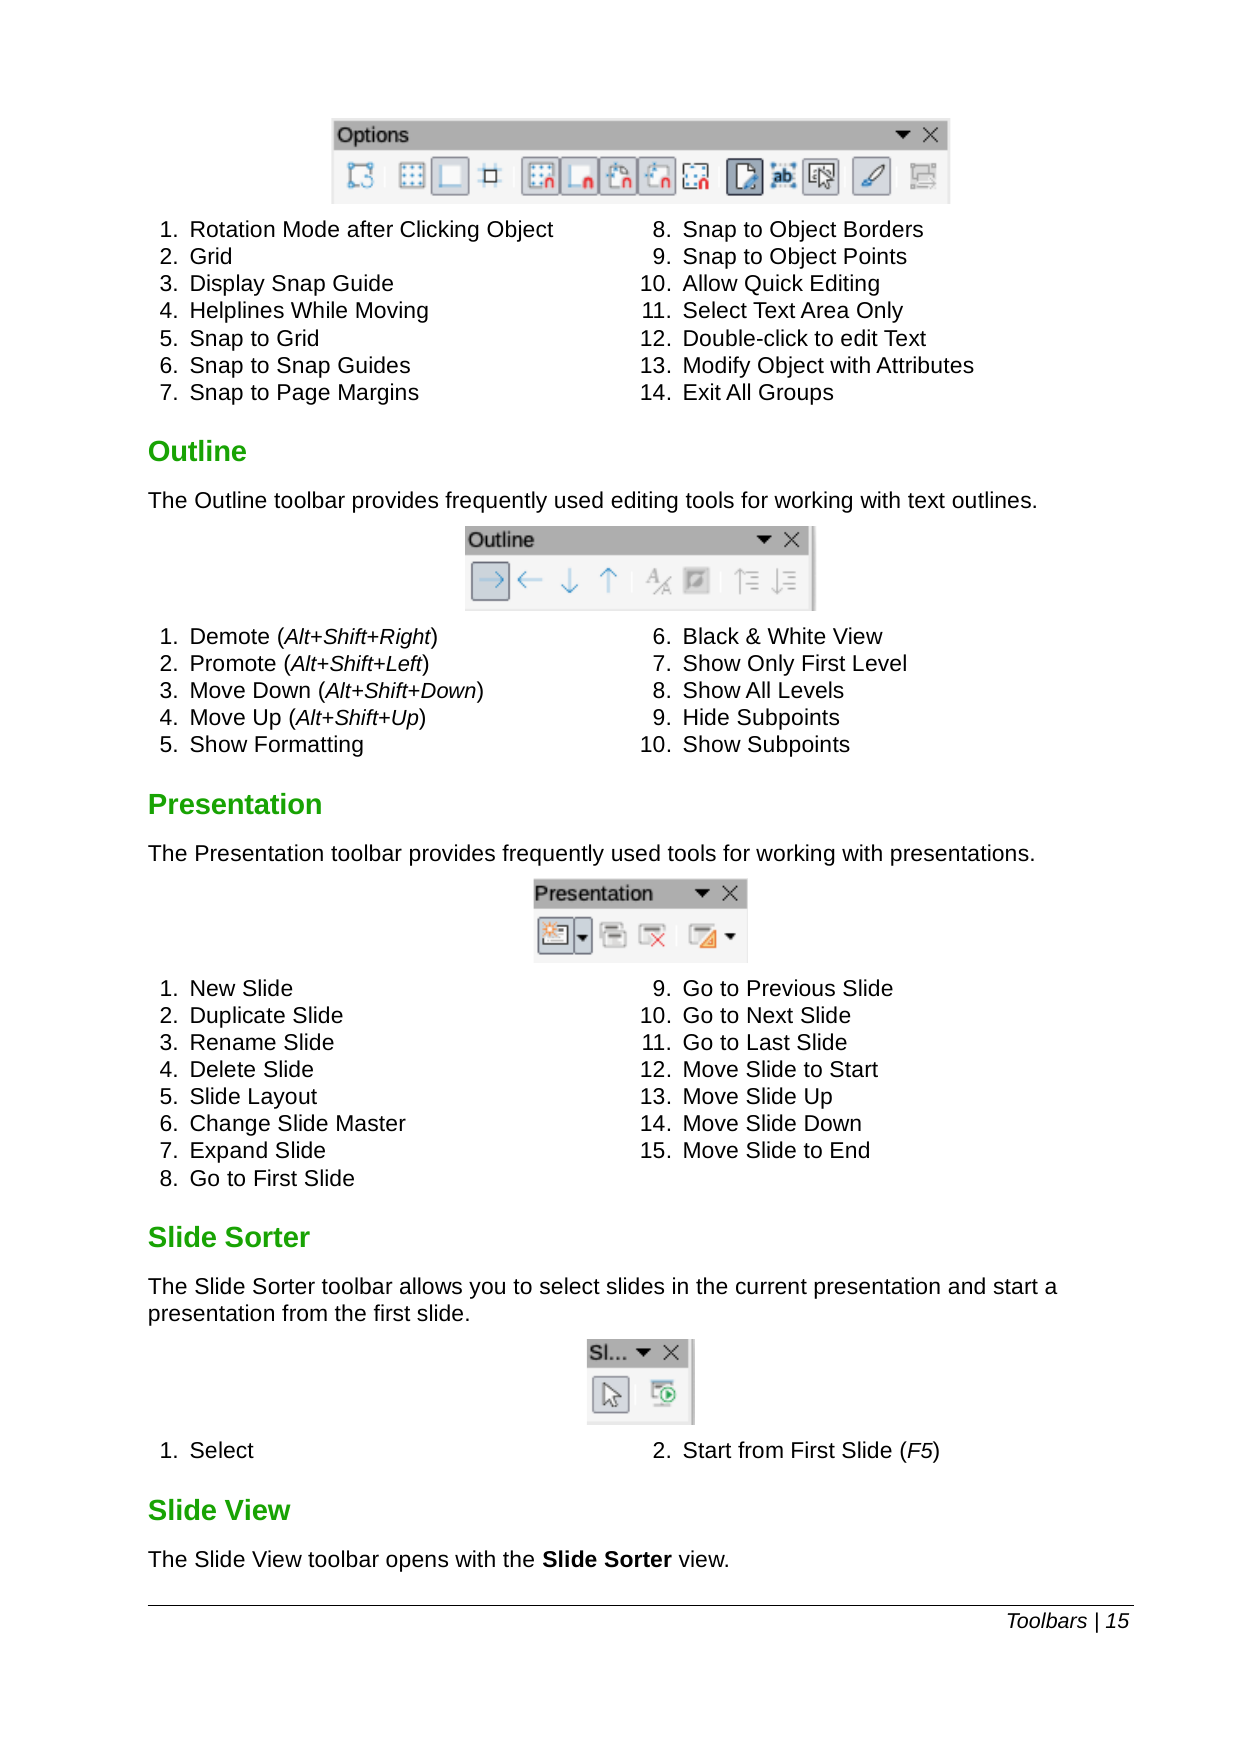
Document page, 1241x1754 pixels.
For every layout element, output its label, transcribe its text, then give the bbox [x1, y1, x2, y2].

list Start from First Slide (F5) [672, 1437, 1134, 1464]
list Show Formatting [179, 730, 641, 757]
list Move Slide to Start [672, 1056, 1134, 1083]
list Delete Slide [179, 1056, 641, 1083]
picture [465, 526, 817, 611]
list Move Slide to End [672, 1137, 1134, 1164]
list Grid [179, 243, 641, 270]
list Snap to Grid [179, 324, 641, 351]
list Rotation Mode after Clicking Object [179, 216, 641, 243]
list Duplicate Slide [179, 1001, 641, 1028]
picture [586, 1339, 695, 1425]
list Go to Last Slide [672, 1028, 1134, 1056]
list Double-click to edit Text [672, 324, 1134, 351]
list Expand Slide [179, 1137, 641, 1164]
list Show Only First Level [672, 649, 1134, 676]
list Change Slide Master [179, 1110, 641, 1137]
list Go to Previous Slide [672, 974, 1134, 1001]
list Helplines While Moving [179, 297, 641, 324]
list Allow Quick Editing [672, 270, 1134, 297]
list Show Subpoints [672, 730, 1134, 757]
list Snap to Page Margins [179, 378, 641, 405]
text The Presentation toolbar provides frequently used tools for working with presentations. [148, 839, 1134, 866]
list Display Snap Guide [179, 270, 641, 297]
list Snap to Snap Guides [179, 351, 641, 378]
subtitle Outline [148, 434, 1134, 468]
list Promote (Alt+Shift+Left) [179, 649, 641, 676]
list Exit All Groups [672, 378, 1134, 405]
text The Slide Sorter toolbar allows you to select slides in the current presentation and start a presentation from the first slide. [148, 1272, 1134, 1327]
text The Slide View toolbar opens with the Slide Sorter view. [148, 1545, 1134, 1572]
list New Slide [179, 974, 641, 1001]
list Demote (Alt+Shift+Right) [179, 622, 641, 649]
list Slide Layout [179, 1083, 641, 1110]
picture [533, 878, 748, 963]
list Snap to Object Points [672, 243, 1134, 270]
list Black & White View [672, 622, 1134, 649]
list Select [179, 1437, 641, 1464]
list Move Up (Alt+Shift+Up) [179, 703, 641, 730]
subtitle Slide View [148, 1493, 1134, 1526]
list Move Down (Alt+Shift+Down) [179, 676, 641, 703]
text The Outline toolbar provides frequently used editing tools for working with text outlines. [148, 487, 1134, 514]
list Show All Levels [672, 676, 1134, 703]
list Select Text Area Only [672, 297, 1134, 324]
list Go to Next Slide [672, 1001, 1134, 1028]
list Move Slide Down [672, 1110, 1134, 1137]
list Go to First Slide [179, 1164, 641, 1191]
list Modify Object with Attributes [672, 351, 1134, 378]
subtitle Slide Sorter [148, 1220, 1134, 1254]
list Snap to Object Borders [672, 216, 1134, 243]
list Hide Subpoints [672, 703, 1134, 730]
subtitle Presentation [148, 787, 1134, 820]
list Move Slide Up [672, 1083, 1134, 1110]
picture [331, 118, 951, 204]
list Rename Slide [179, 1028, 641, 1056]
